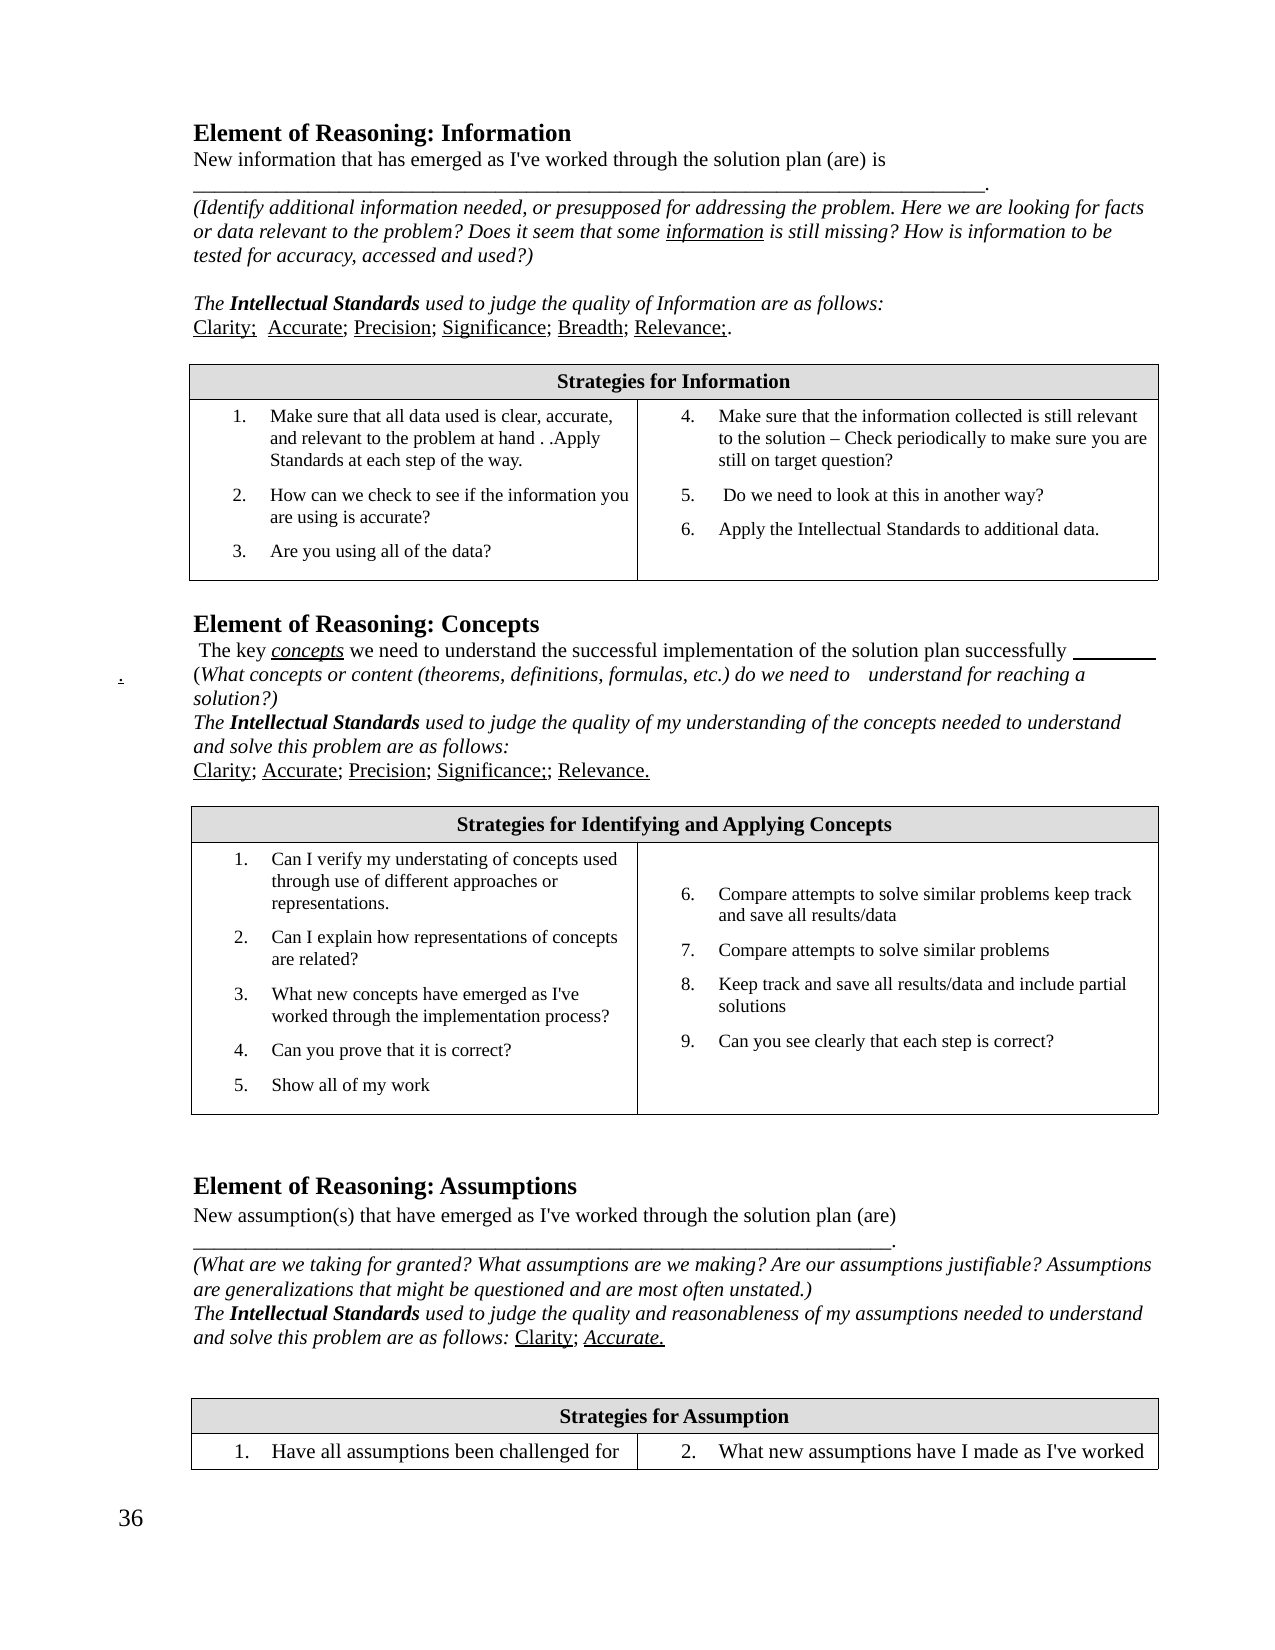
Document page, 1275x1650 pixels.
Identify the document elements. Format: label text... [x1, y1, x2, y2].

text The key concepts we need to understand the successful implementation of the solution plan successfully . (What concepts or content (theorems, definitions, formulas, etc.) do we need to understand for reaching a solution?) [118, 638, 1157, 710]
text Element of Reasoning: Information [118, 118, 1157, 147]
text (Identify additional information needed, or presupposed for addressing the problem. Here we are looking for facts or data relevant to the problem? Does it seem that some information is still missing? How is information to be tested for accuracy, accessed and used?) [118, 195, 1157, 267]
table_cell Make sure that the information collected is still relevant to the solution – Check periodically to make sure you are still on target question? Do we need to look at this in another way? Apply the Intellectual Standards to additional data. [638, 400, 1158, 580]
text (What are we taking for granted? What assumptions are we making? Are our assumptions justifiable? Assumptions are generalizations that might be questioned and are most often unstated.) [118, 1252, 1157, 1301]
text New information that has emerged as I've worked through the solution plan (are) is ____________________________________________________________________________. [118, 147, 1157, 195]
table_cell Can I verify my understating of concepts used through use of different approaches or representations. Can I explain how representations of concepts are related? What new concepts have emerged as I've worked through the implementation process? Can you prove that it is correct? Show all of my work [192, 843, 637, 1113]
text New assumption(s) that have emerged as I've worked through the solution plan (are) ___________________________________________________________________. [118, 1200, 1157, 1252]
text Element of Reasoning: Concepts [118, 609, 1157, 638]
table_header Strategies for Information [190, 365, 1158, 399]
text Clarity; Accurate; Precision; Significance; Breadth; Relevance;. [118, 315, 1157, 339]
table_cell Make sure that all data used is clear, accurate, and relevant to the problem at hand . .Apply Standards at each step of the way. How can we check to see if the information you are using is accurate? Are you using all of the data? [190, 400, 637, 580]
text Element of Reasoning: Assumptions [118, 1171, 1157, 1200]
table_cell Compare attempts to solve similar problems keep track and save all results/data Compare attempts to solve similar problems Keep track and save all results/data and include partial solutions Can you see clearly that each step is correct? [638, 843, 1158, 1113]
text Clarity; Accurate; Precision; Significance;; Relevance. [118, 758, 1157, 782]
text The Intellectual Standards used to judge the quality of my understanding of the concepts needed to understand and solve this problem are as follows: [118, 710, 1157, 758]
text The Intellectual Standards used to judge the quality of Information are as follows: [118, 291, 1157, 315]
table_header Strategies for Identifying and Applying Concepts [192, 807, 1158, 842]
table_cell Have all assumptions been challenged for [192, 1434, 637, 1469]
text The Intellectual Standards used to judge the quality and reasonableness of my assumptions needed to understand and solve this problem are as follows: Clarity; Accurate. [118, 1301, 1157, 1349]
table_header Strategies for Assumption [192, 1399, 1158, 1433]
table_cell What new assumptions have I made as I've worked [638, 1434, 1158, 1469]
